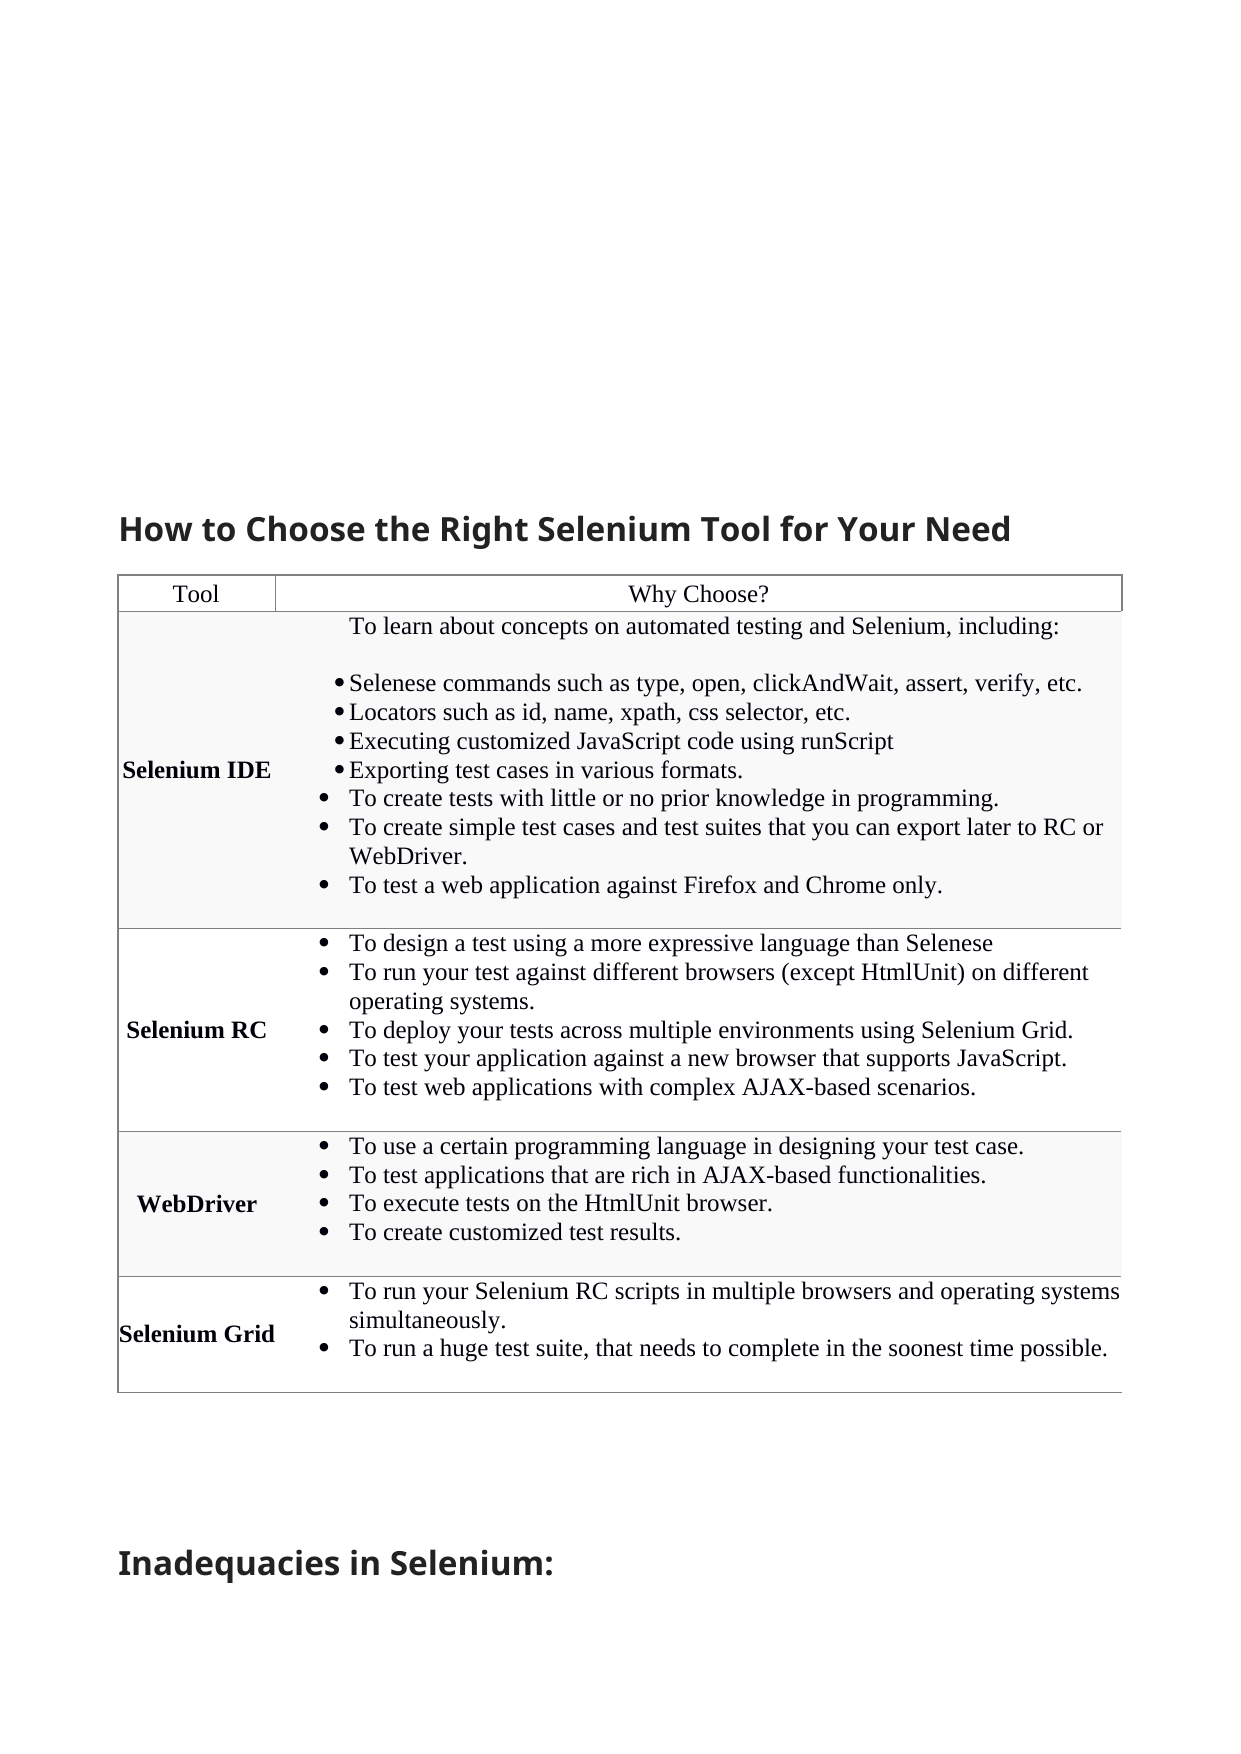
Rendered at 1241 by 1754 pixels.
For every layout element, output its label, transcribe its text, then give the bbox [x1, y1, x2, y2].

table_cell To design a test using a more expressive language than Selenese To run your test against different browsers (except HtmlUnit) on different operating systems. To deploy your tests across multiple environments using Selenium Grid. To test your application against a new browser that supports JavaScript. To test web applications with complex AJAX-based scenarios. [275, 928, 1122, 1131]
text How to Choose the Right Selenium Tool for Your Need [118, 467, 1122, 551]
table_cell To run your Selenium RC scripts in multiple browsers and operating systems simultaneously. To run a huge test suite, that needs to complete in the soonest time possible. [275, 1276, 1122, 1392]
table_cell Selenium IDE [119, 612, 275, 928]
table_header Tool [119, 576, 275, 611]
table_cell Selenium RC [119, 929, 275, 1131]
table_cell To learn about concepts on automated testing and Selenium, including: Selenese commands such as type, open, clickAndWait, assert, verify, etc. Locators such as id, name, xpath, css selector, etc. Executing customized JavaScript code using runScript Exporting test cases in various formats. To create tests with little or no prior knowledge in programming. To create simple test cases and test suites that you can export later to RC or WebDriver. To test a web application against Firefox and Chrome only. [275, 611, 1122, 928]
text Inadequacies in Selenium: [118, 1539, 1122, 1585]
table_cell Selenium Grid [119, 1277, 275, 1392]
table_cell WebDriver [119, 1132, 275, 1276]
table_cell To use a certain programming language in designing your test case. To test applications that are rich in AJAX-based functionalities. To execute tests on the HtmlUnit browser. To create customized test results. [275, 1131, 1122, 1276]
table_header Why Choose? [276, 576, 1121, 611]
